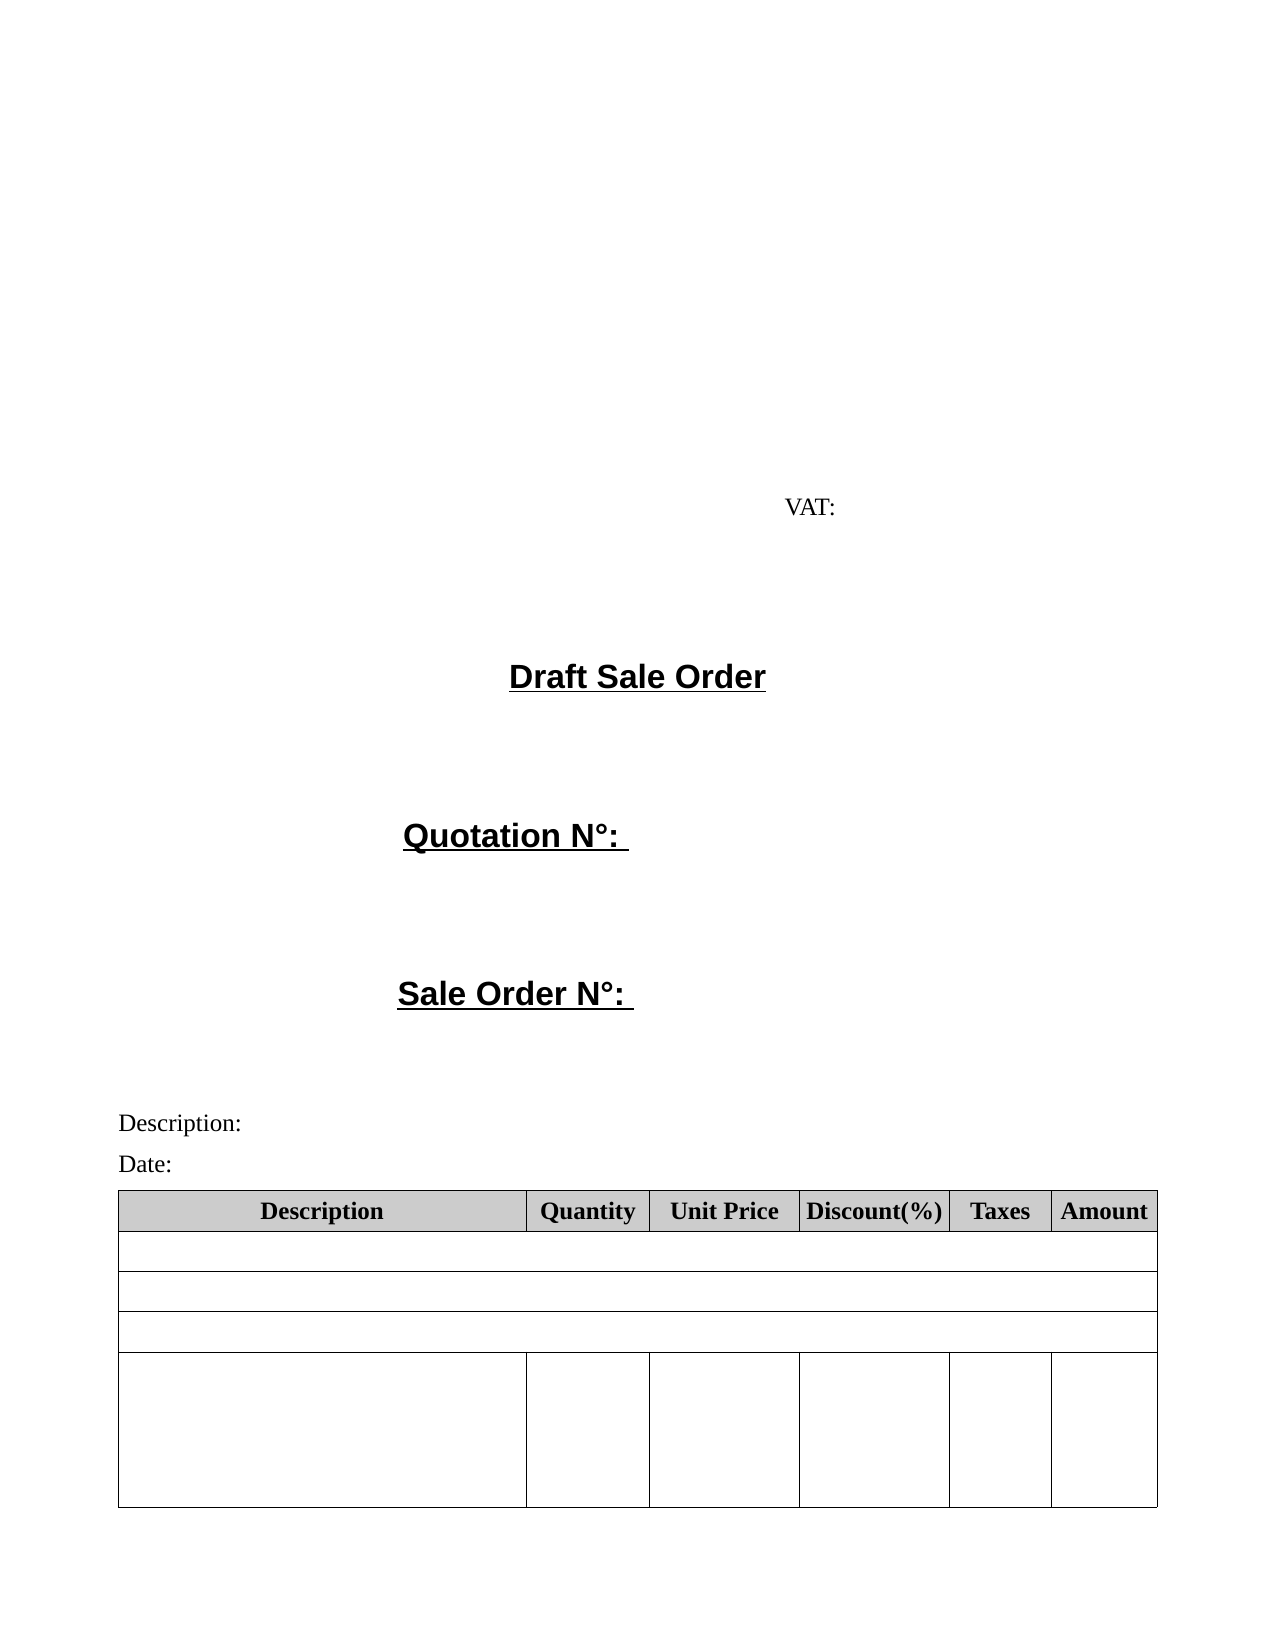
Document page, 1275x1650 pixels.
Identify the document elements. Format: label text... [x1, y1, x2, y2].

subtitle Sale Order N°: <sale.reference> [118, 974, 1157, 1013]
text </for> [784, 406, 1157, 434]
text </otherwise> [118, 1025, 1157, 1054]
text <choose test=""> [118, 549, 1157, 578]
table_header Discount(%) [800, 1191, 949, 1231]
text <line> [784, 377, 1157, 406]
subtitle Quotation N°: <sale.reference> [118, 816, 1157, 854]
text Description: <sale.description or ''> [118, 1108, 1157, 1137]
table_header Taxes [950, 1191, 1051, 1231]
text <if test="sale.invoice_address"> [784, 262, 1157, 291]
text Date: <formatLang(sale.sale_date, sale.party.lang, date=True)> [118, 1149, 1157, 1178]
table_cell <formatLang(line.discount, sale.party.lang)> [800, 1353, 949, 1507]
table_cell <formatLang(line.amount, sale.party.lang, currency=sale.currency)> [1052, 1353, 1157, 1507]
text <when test="sale.state == 'quotation'"> [118, 749, 1157, 778]
text <otherwise test=""> [118, 908, 1157, 937]
table_header Quantity [527, 1191, 649, 1231]
text <when test="sale.state == 'draft'"> [118, 591, 1157, 619]
text VAT: <sale.party.vat_code> [784, 492, 1157, 521]
table_cell <formatLang(line.unit_price, sale.party.lang, currency=sale.currency)> [650, 1353, 799, 1507]
text <if test="sale.party.vat_code"> [784, 463, 1157, 492]
table_cell <(formatLang(line.quantity, sale.party.lang, digits=line.unit_digits) + (line.unit and (' ' + line.unit.symbol) or '')) or ''> [527, 1353, 649, 1507]
text <for each="line in sale.invoice_address.full_address.split('\n')"> [784, 291, 1157, 377]
table_header Amount [1052, 1191, 1157, 1231]
table_cell <when test="line.type == 'line'"> [119, 1312, 1157, 1352]
text </when> [118, 708, 1157, 737]
text </when> [118, 1067, 1157, 1095]
table_cell <for each="line in sale.lines"> [119, 1232, 1157, 1271]
subtitle Draft Sale Order [118, 657, 1157, 696]
table_cell <for each="tax in line.taxes"> <tax.name> </for> [950, 1353, 1051, 1507]
text <setLang(sale.party.lang and sale.party.lang.code or 'en_US')><sale.setLang(sale.party.lang and sale.party.lang.code or 'en_US')><sale.party.full_name> [784, 118, 1157, 262]
table_header Description [119, 1191, 526, 1231]
table_cell <choose test=""> [119, 1272, 1157, 1311]
table_cell <line.description or ''> [119, 1353, 526, 1507]
text </if> [784, 434, 1157, 463]
text </when> [118, 867, 1157, 895]
table_header Unit Price [650, 1191, 799, 1231]
text </if> [784, 521, 1157, 549]
